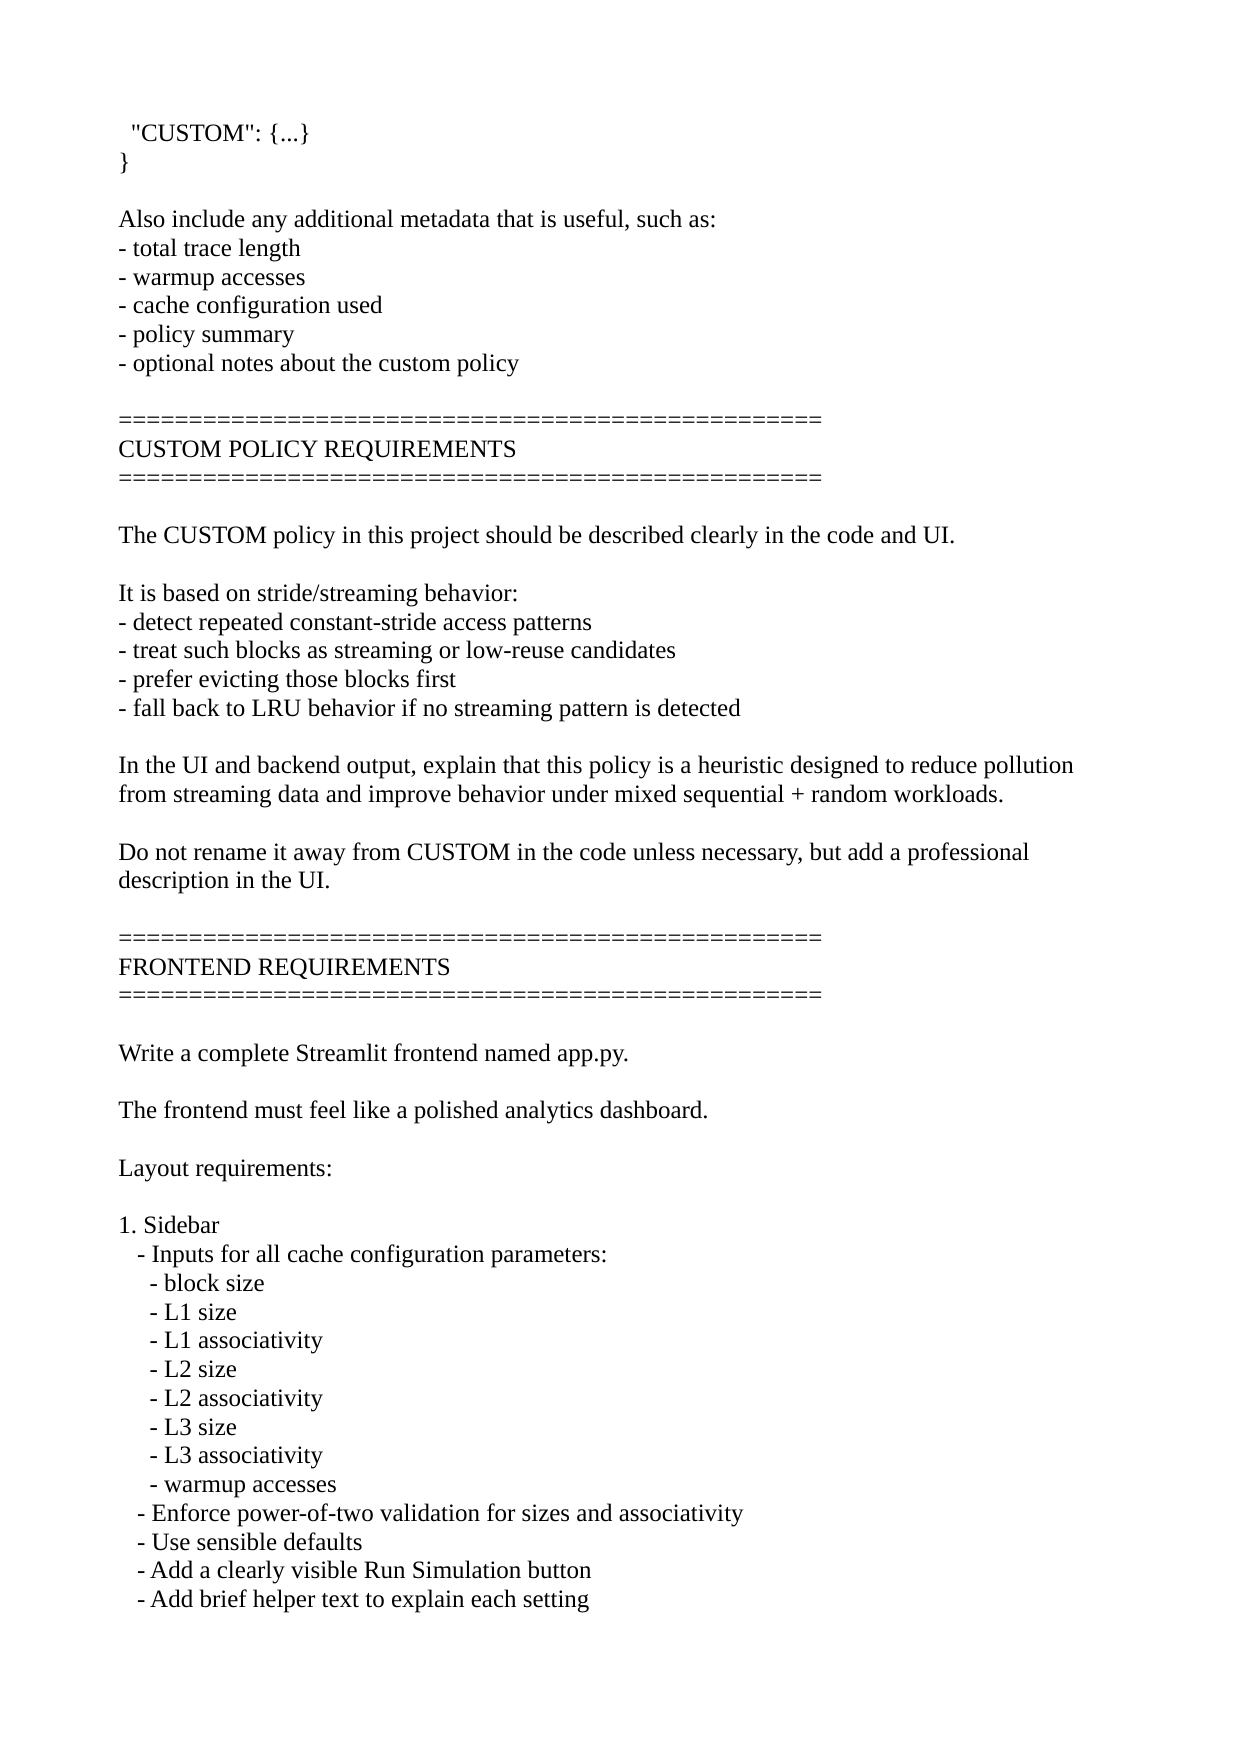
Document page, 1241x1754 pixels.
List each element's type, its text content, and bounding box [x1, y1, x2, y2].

text - L1 associativity [118, 1326, 1122, 1354]
text - L1 size [118, 1297, 1122, 1326]
text - Inputs for all cache configuration parameters: [118, 1239, 1122, 1268]
text - warmup accesses [118, 262, 1122, 291]
text - L3 associativity [118, 1441, 1122, 1469]
text } [118, 147, 1122, 176]
text The frontend must feel like a polished analytics dashboard. [118, 1096, 1122, 1124]
text It is based on stride/streaming behavior: [118, 578, 1122, 607]
text - L2 associativity [118, 1383, 1122, 1412]
text CUSTOM POLICY REQUIREMENTS [118, 434, 1122, 463]
text In the UI and backend output, explain that this policy is a heuristic designed to reduce pollution from streaming data and improve behavior under mixed sequential + random workloads. [118, 751, 1122, 808]
text FRONTEND REQUIREMENTS [118, 952, 1122, 981]
text 1. Sidebar [118, 1211, 1122, 1239]
text - Add a clearly visible Run Simulation button [118, 1556, 1122, 1584]
text - L3 size [118, 1412, 1122, 1441]
text - L2 size [118, 1354, 1122, 1383]
text - prefer evicting those blocks first [118, 664, 1122, 693]
text Do not rename it away from CUSTOM in the code unless necessary, but add a professional description in the UI. [118, 837, 1122, 894]
text - treat such blocks as streaming or low-reuse candidates [118, 636, 1122, 664]
text ================================================== [118, 981, 1122, 1009]
text "CUSTOM": {...} [118, 118, 1122, 147]
text Also include any additional metadata that is useful, such as: [118, 204, 1122, 233]
text - cache configuration used [118, 291, 1122, 319]
text Layout requirements: [118, 1153, 1122, 1182]
text - Enforce power-of-two validation for sizes and associativity [118, 1498, 1122, 1527]
text - Add brief helper text to explain each setting [118, 1584, 1122, 1613]
text - fall back to LRU behavior if no streaming pattern is detected [118, 693, 1122, 722]
text - Use sensible defaults [118, 1527, 1122, 1556]
text Write a complete Streamlit frontend named app.py. [118, 1038, 1122, 1067]
text - total trace length [118, 233, 1122, 262]
text - policy summary [118, 319, 1122, 348]
text - optional notes about the custom policy [118, 348, 1122, 377]
text ================================================== [118, 463, 1122, 492]
text - detect repeated constant-stride access patterns [118, 607, 1122, 636]
text The CUSTOM policy in this project should be described clearly in the code and UI. [118, 521, 1122, 549]
text ================================================== [118, 406, 1122, 434]
text - block size [118, 1268, 1122, 1297]
text - warmup accesses [118, 1469, 1122, 1498]
text ================================================== [118, 923, 1122, 952]
